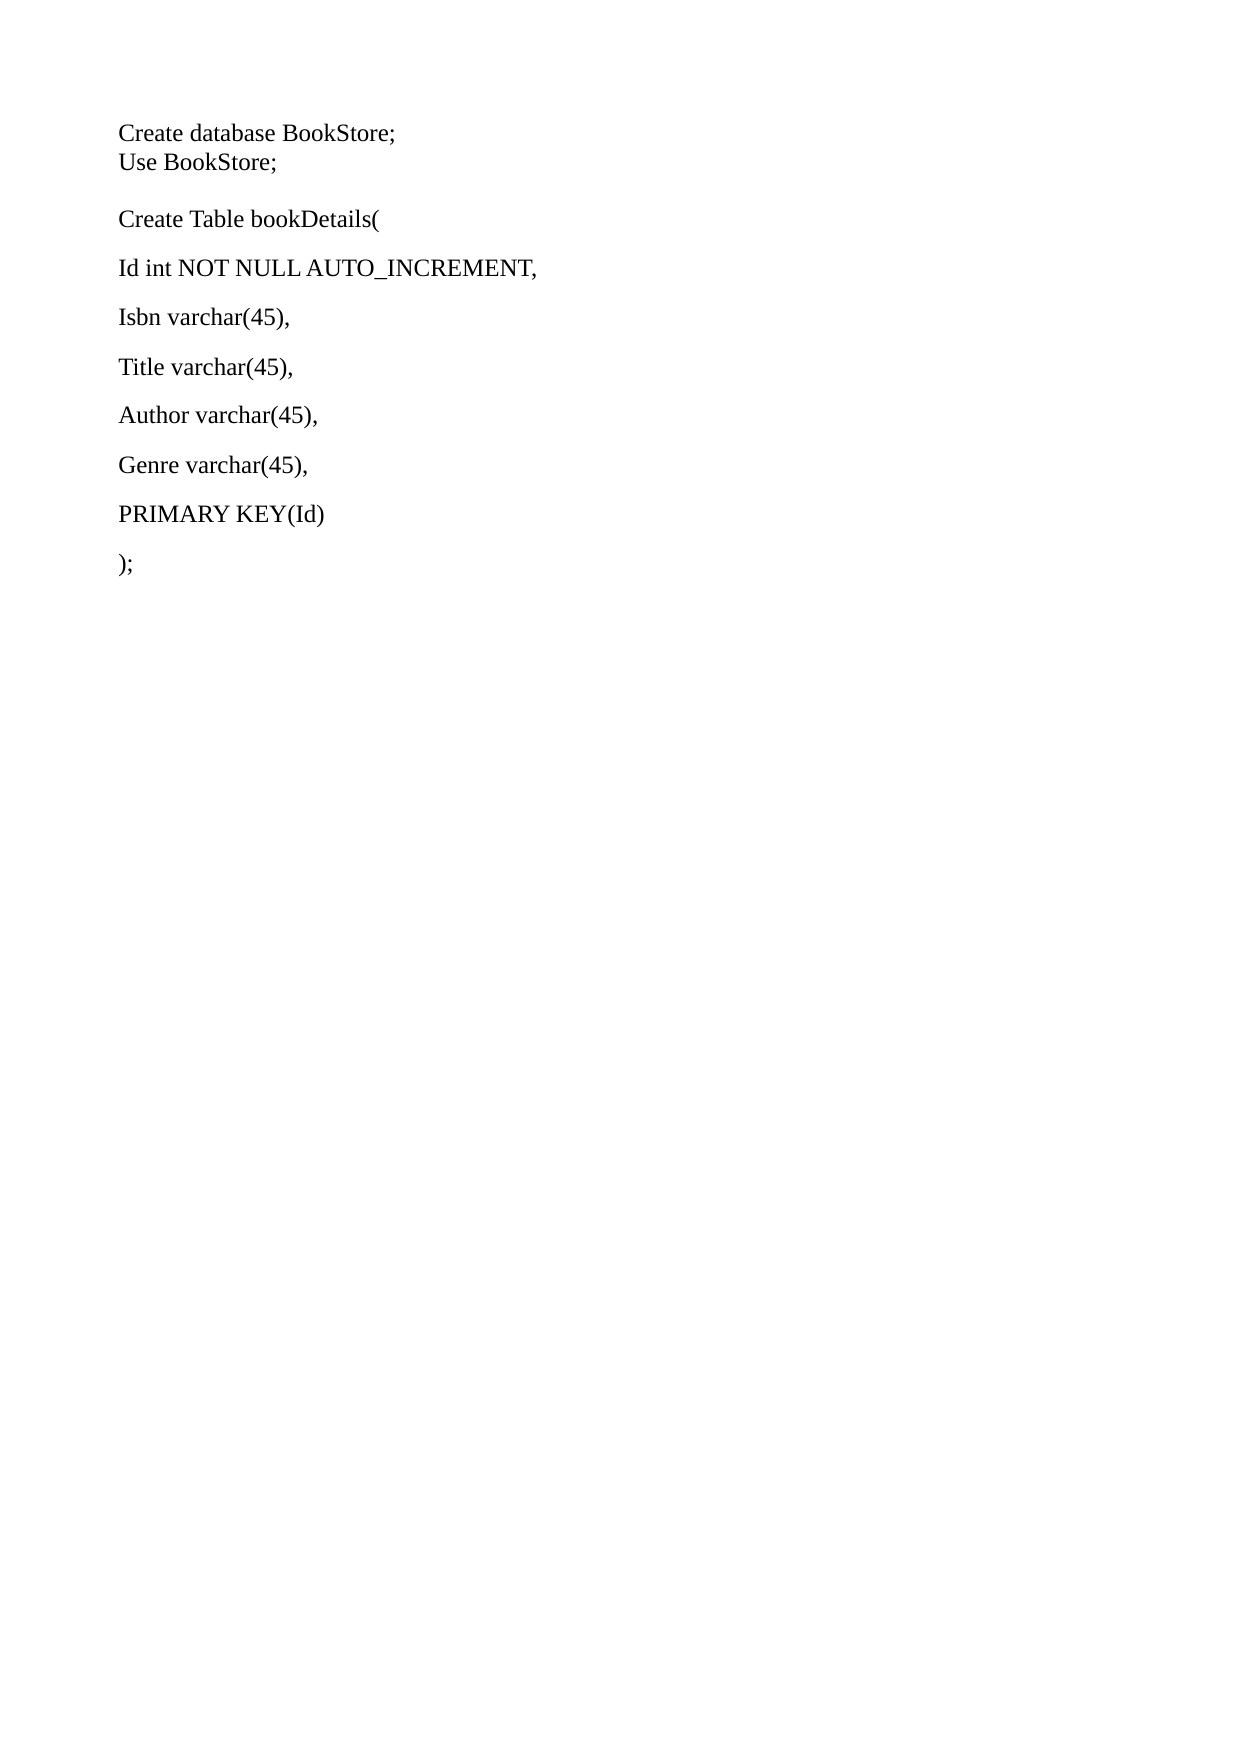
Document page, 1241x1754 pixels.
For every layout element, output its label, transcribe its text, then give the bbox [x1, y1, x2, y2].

text ); [118, 548, 1122, 577]
text Author varchar(45), [118, 401, 1122, 429]
text Isbn varchar(45), [118, 302, 1122, 331]
text PRIMARY KEY(Id) [118, 499, 1122, 527]
text Genre varchar(45), [118, 450, 1122, 478]
text Title varchar(45), [118, 352, 1122, 380]
text Create database BookStore; [118, 118, 1122, 147]
text Use BookStore; [118, 147, 1122, 176]
text Create Table bookDetails( [118, 204, 1122, 233]
text Id int NOT NULL AUTO_INCREMENT, [118, 253, 1122, 282]
